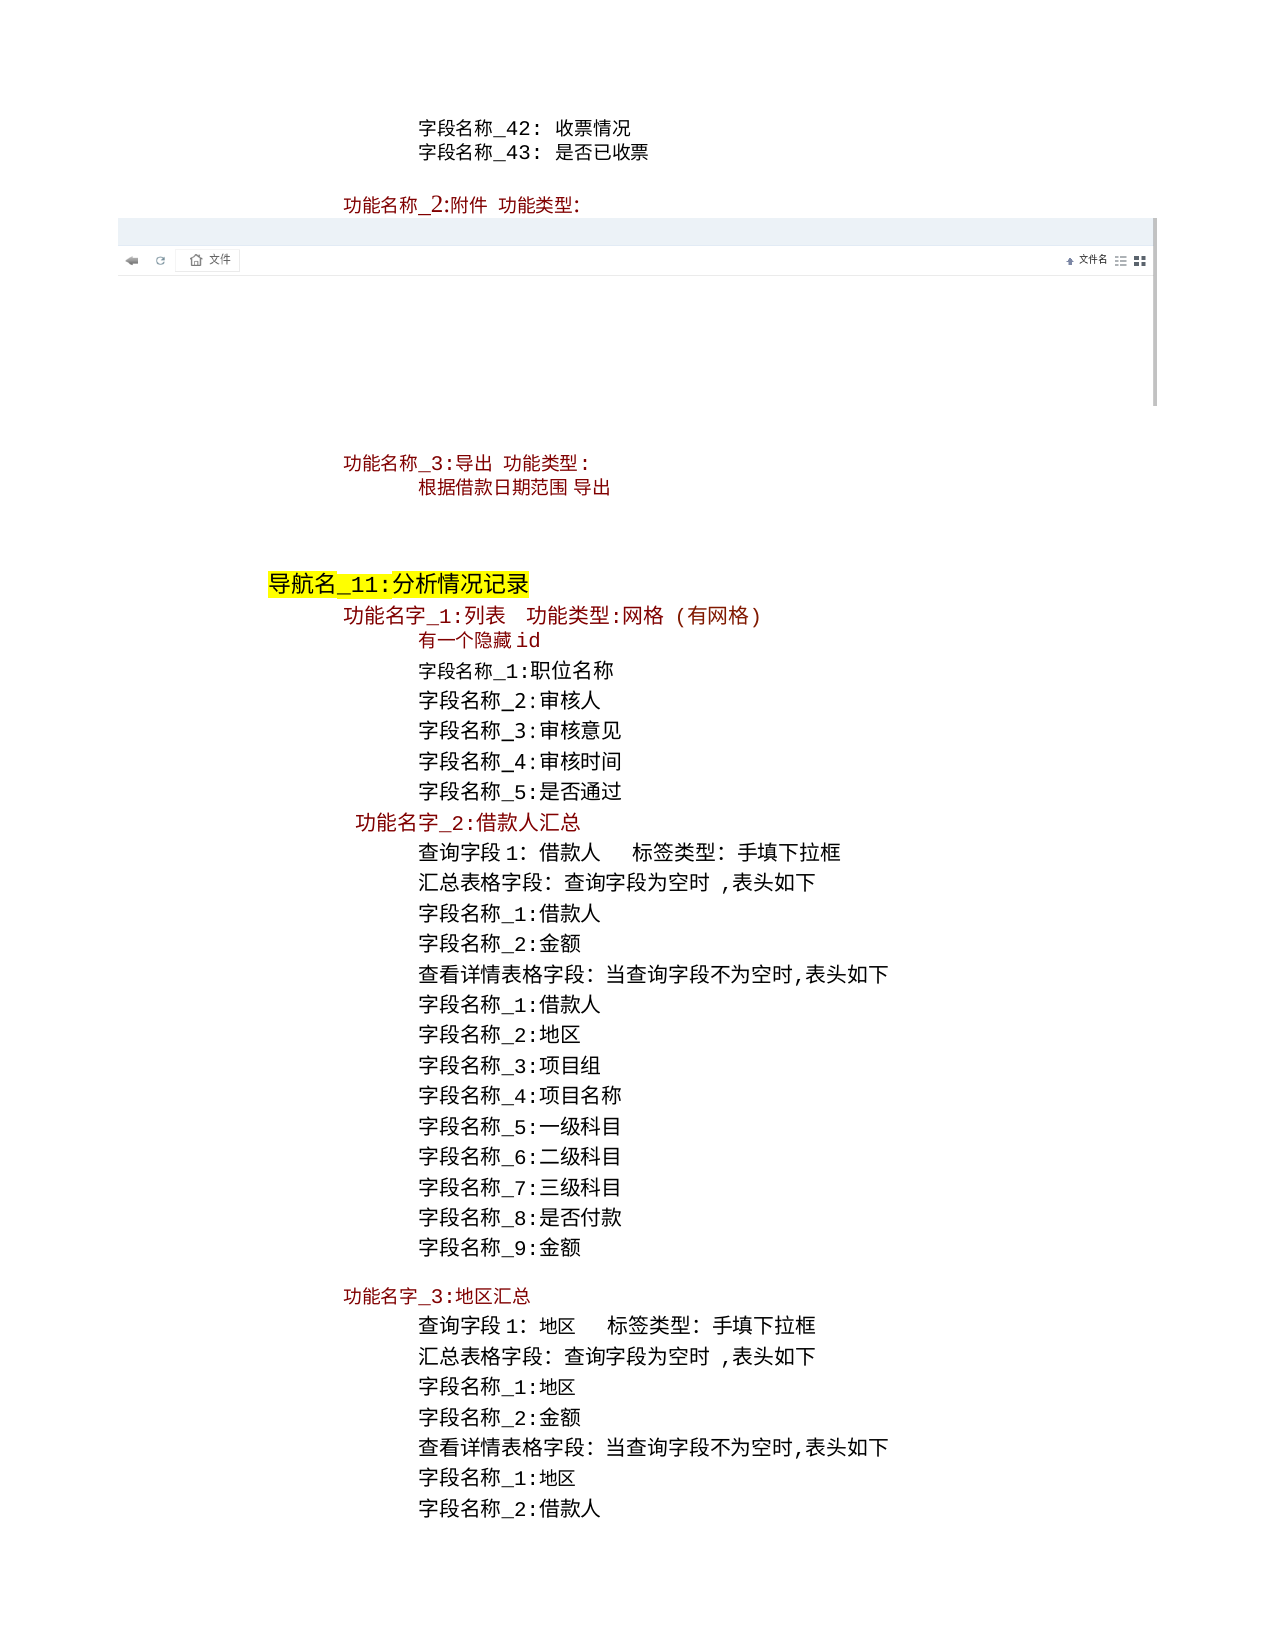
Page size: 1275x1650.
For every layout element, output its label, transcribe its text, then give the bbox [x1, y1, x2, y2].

text 字段名称_2:地区 [118, 1019, 1157, 1049]
text 有一个隐藏id [118, 630, 1157, 654]
text 字段名称_7:三级科目 [118, 1171, 1157, 1201]
text 字段名称_2:金额 [118, 927, 1157, 958]
text 字段名称_43: 是否已收票 [118, 142, 1157, 166]
text 汇总表格字段：查询字段为空时 ,表头如下 [118, 867, 1157, 897]
text 字段名称_1:借款人 [118, 897, 1157, 927]
text 字段名称_3:审核意见 [118, 715, 1157, 745]
text 功能名字_1:列表 功能类型:网格 (有网格) [118, 599, 1157, 630]
text 字段名称_6:二级科目 [118, 1140, 1157, 1171]
text 字段名称_9:金额 [118, 1232, 1157, 1262]
text 字段名称_2:金额 [118, 1401, 1157, 1431]
text 功能名字_2:借款人汇总 [118, 806, 1157, 836]
text 字段名称_4:审核时间 [118, 745, 1157, 775]
text 汇总表格字段：查询字段为空时 ,表头如下 [118, 1340, 1157, 1370]
text 查看详情表格字段：当查询字段不为空时,表头如下 [118, 958, 1157, 988]
text 字段名称_1:借款人 [118, 988, 1157, 1019]
text 字段名称_2:借款人 [118, 1492, 1157, 1522]
text 功能名字_3:地区汇总 [118, 1286, 1157, 1309]
text 字段名称_42: 收票情况 [118, 118, 1157, 142]
text 字段名称_8:是否付款 [118, 1201, 1157, 1232]
text 字段名称_1:地区 [118, 1462, 1157, 1492]
text 查询字段1：借款人 标签类型：手填下拉框 [118, 836, 1157, 867]
text 字段名称_5:一级科目 [118, 1110, 1157, 1140]
text 功能名称_3:导出 功能类型: [118, 453, 1157, 476]
text 根据借款日期范围 导出 [118, 476, 1157, 500]
text 字段名称_4:项目名称 [118, 1079, 1157, 1110]
text 字段名称_2:审核人 [118, 684, 1157, 715]
text 字段名称_1:职位名称 [118, 654, 1157, 684]
text 字段名称_3:项目组 [118, 1049, 1157, 1079]
text 字段名称_1:地区 [118, 1370, 1157, 1401]
text 查看详情表格字段：当查询字段不为空时,表头如下 [118, 1431, 1157, 1462]
picture [118, 218, 1157, 406]
text 字段名称_5:是否通过 [118, 775, 1157, 806]
text 查询字段1：地区 标签类型：手填下拉框 [118, 1309, 1157, 1340]
text 导航名_11:分析情况记录 [118, 571, 1157, 599]
text 功能名称_2:附件 功能类型: [118, 189, 1157, 218]
